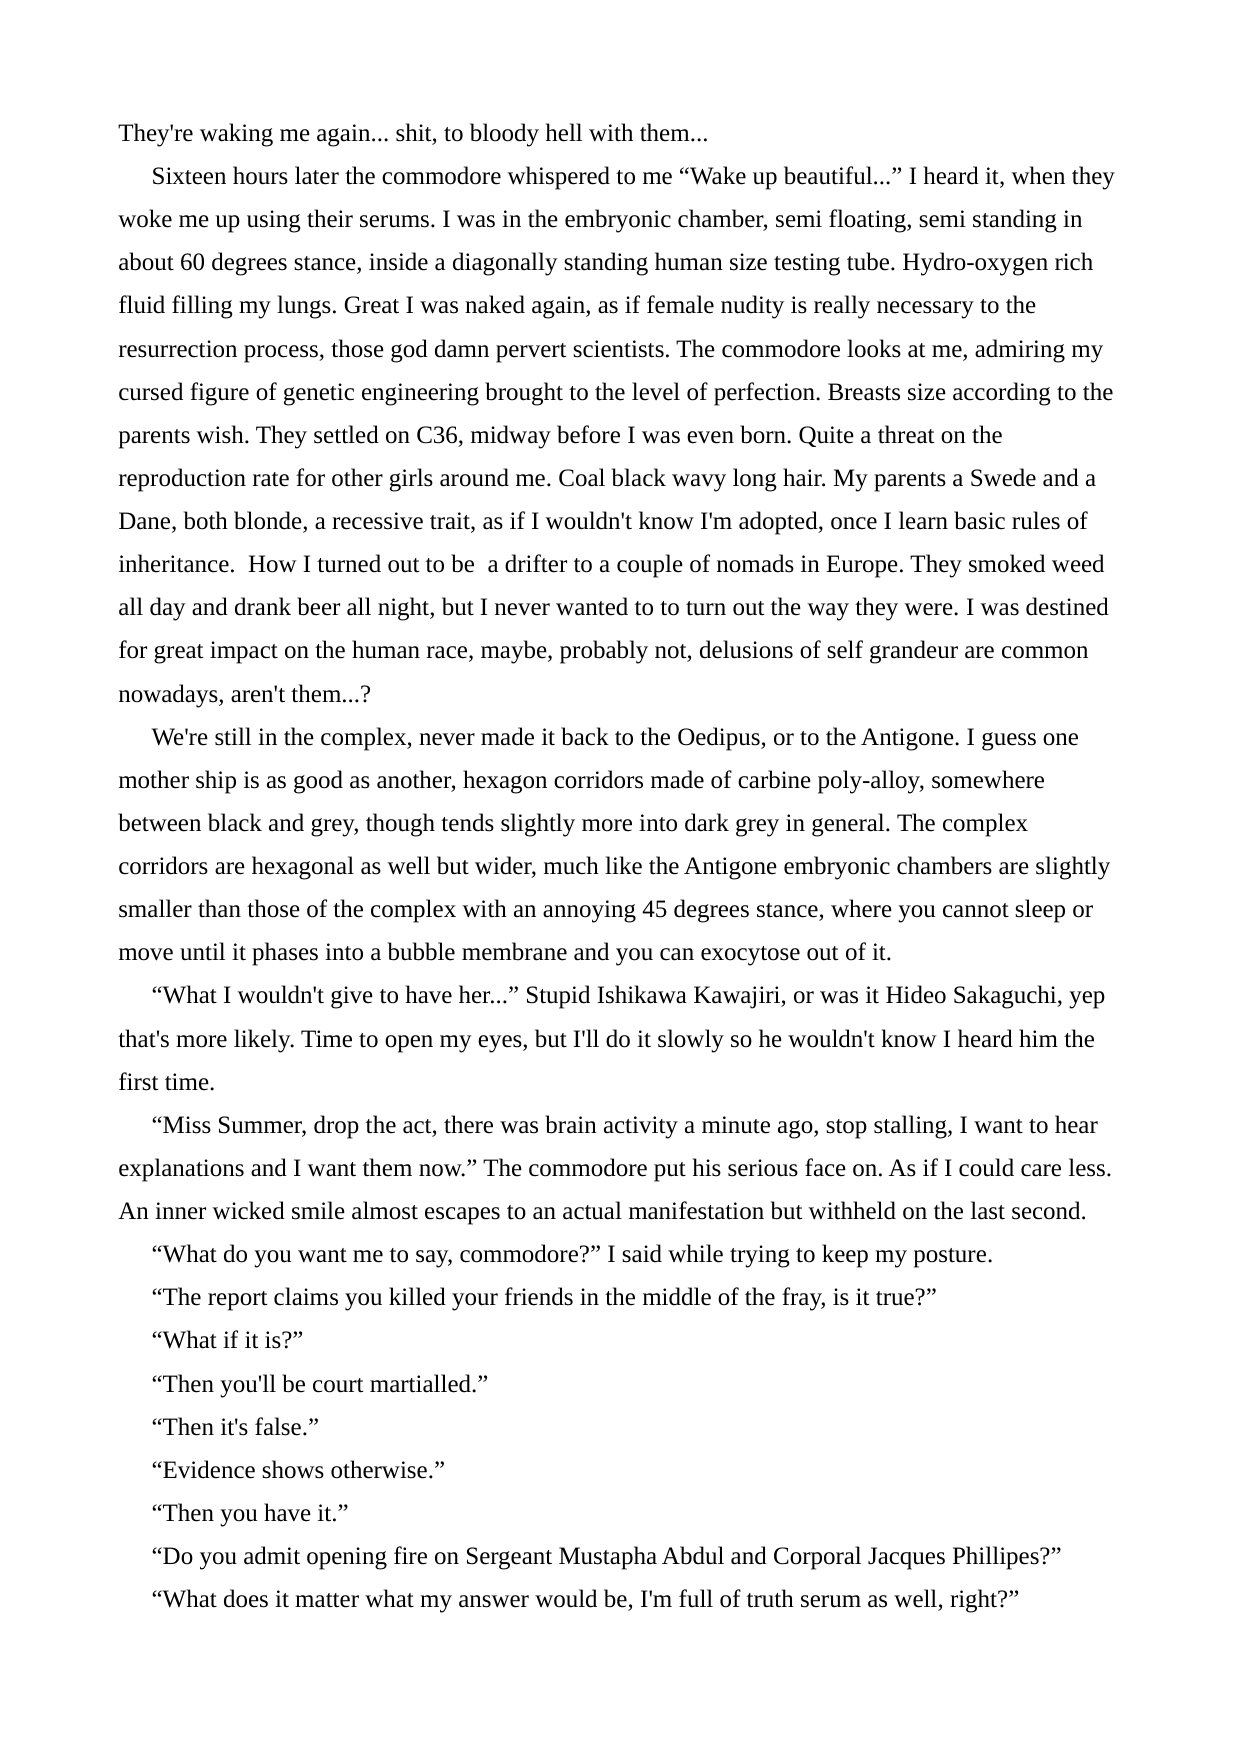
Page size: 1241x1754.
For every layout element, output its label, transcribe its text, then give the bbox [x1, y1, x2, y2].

text “What if it is?” [118, 1326, 1122, 1354]
text “What I wouldn't give to have her...” Stupid Ishikawa Kawajiri, or was it Hideo Sakaguchi, yep that's more likely. Time to open my eyes, but I'll do it slowly so he wouldn't know I heard him the first time. [118, 981, 1122, 1096]
text “Then it's false.” [118, 1412, 1122, 1441]
text “What does it matter what my answer would be, I'm full of truth serum as well, right?” [118, 1584, 1122, 1613]
text We're still in the complex, never made it back to the Oedipus, or to the Antigone. I guess one mother ship is as good as another, hexagon corridors made of carbine poly-alloy, somewhere between black and grey, though tends slightly more into dark grey in general. The complex corridors are hexagonal as well but wider, much like the Antigone embryonic chambers are slightly smaller than those of the complex with an annoying 45 degrees stance, where you cannot sleep or move until it phases into a bubble membrane and you can exocytose out of it. [118, 722, 1122, 966]
text “Then you'll be court martialled.” [118, 1369, 1122, 1397]
text “Do you admit opening fire on Sergeant Mustapha Abdul and Corporal Jacques Phillipes?” [118, 1541, 1122, 1570]
text “What do you want me to say, commodore?” I said while trying to keep my posture. [118, 1239, 1122, 1268]
text “Miss Summer, drop the act, there was brain activity a minute ago, stop stalling, I want to hear explanations and I want them now.” The commodore put his serious face on. As if I could care less. An inner wicked smile almost escapes to an actual manifestation but withheld on the last second. [118, 1110, 1122, 1225]
text “The report claims you killed your friends in the middle of the fray, is it true?” [118, 1282, 1122, 1311]
text “Then you have it.” [118, 1498, 1122, 1527]
text “Evidence shows otherwise.” [118, 1455, 1122, 1484]
text They're waking me again... shit, to bloody hell with them... [118, 118, 1122, 147]
text Sixteen hours later the commodore whispered to me “Wake up beautiful...” I heard it, when they woke me up using their serums. I was in the embryonic chamber, semi floating, semi standing in about 60 degrees stance, inside a diagonally standing human size testing tube. Hydro-oxygen rich fluid filling my lungs. Great I was naked again, as if female nudity is really necessary to the resurrection process, those god damn pervert scientists. The commodore looks at me, admiring my cursed figure of genetic engineering brought to the level of perfection. Breasts size according to the parents wish. They settled on C36, midway before I was even born. Quite a threat on the reproduction rate for other girls around me. Coal black wavy long hair. My parents a Swede and a Dane, both blonde, a recessive trait, as if I wouldn't know I'm adopted, once I learn basic rules of inheritance. How I turned out to be a drifter to a couple of nomads in Europe. They smoked weed all day and drank beer all night, but I never wanted to to turn out the way they were. I was destined for great impact on the human race, maybe, probably not, delusions of self grandeur are common nowadays, aren't them...? [118, 161, 1122, 707]
